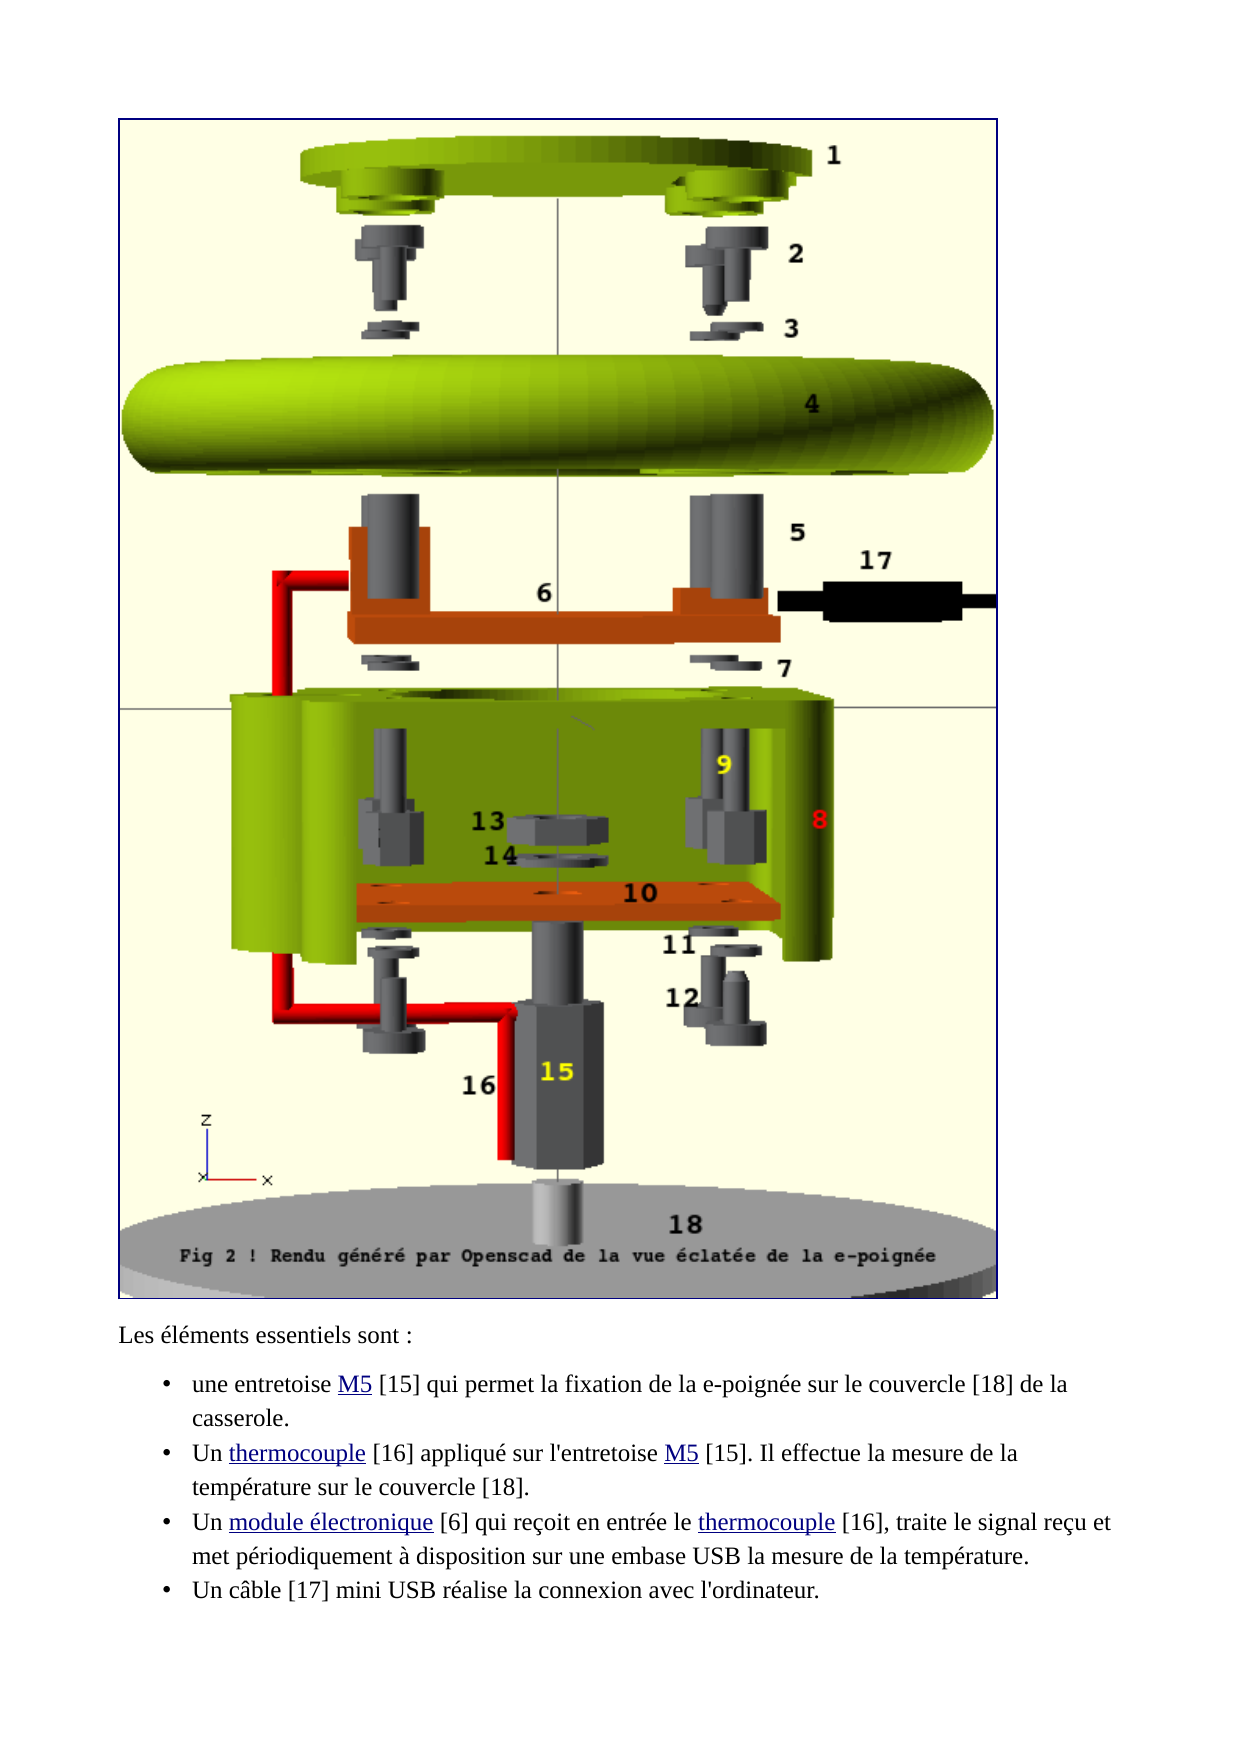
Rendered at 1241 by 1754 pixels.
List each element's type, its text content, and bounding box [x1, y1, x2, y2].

list Un module électronique [6] qui reçoit en entrée le thermocouple [16], traite le signal reçu et met périodiquement à disposition sur une embase USB la mesure de la température. [162, 1507, 1122, 1570]
list une entretoise M5 [15] qui permet la fixation de la e-poignée sur le couvercle [18] de la casserole. [162, 1369, 1122, 1432]
list Un câble [17] mini USB réalise la connexion avec l'ordinateur. [162, 1576, 1122, 1604]
picture [120, 120, 996, 1298]
text Les éléments essentiels sont : [118, 1320, 1122, 1348]
list Un thermocouple [16] appliqué sur l'entretoise M5 [15]. Il effectue la mesure de la température sur le couvercle [18]. [162, 1438, 1122, 1501]
